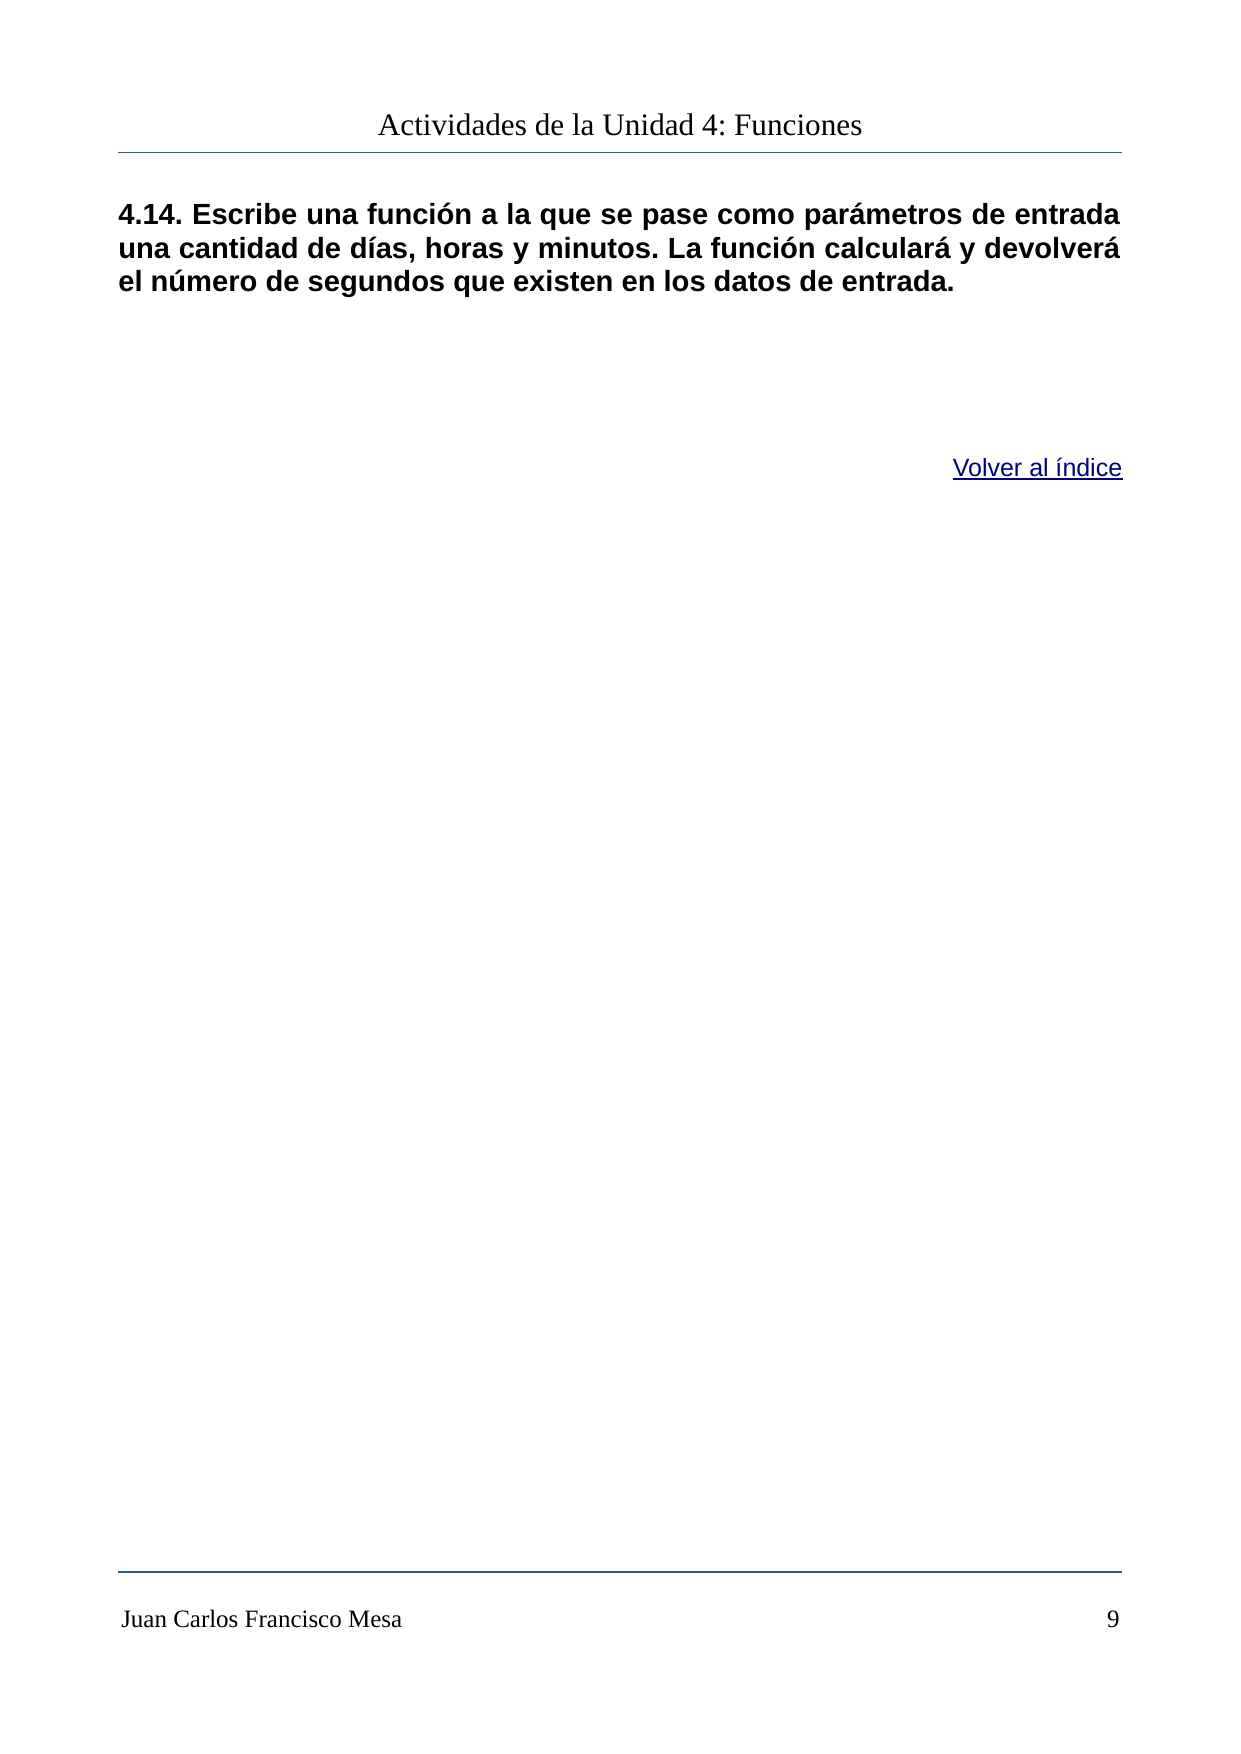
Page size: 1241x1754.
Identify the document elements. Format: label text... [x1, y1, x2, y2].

subtitle 4.14. Escribe una función a la que se pase como parámetros de entrada una cantidad de días, horas y minutos. La función calculará y devolverá el número de segundos que existen en los datos de entrada. [118, 197, 1122, 298]
text Volver al índice [118, 453, 1122, 482]
